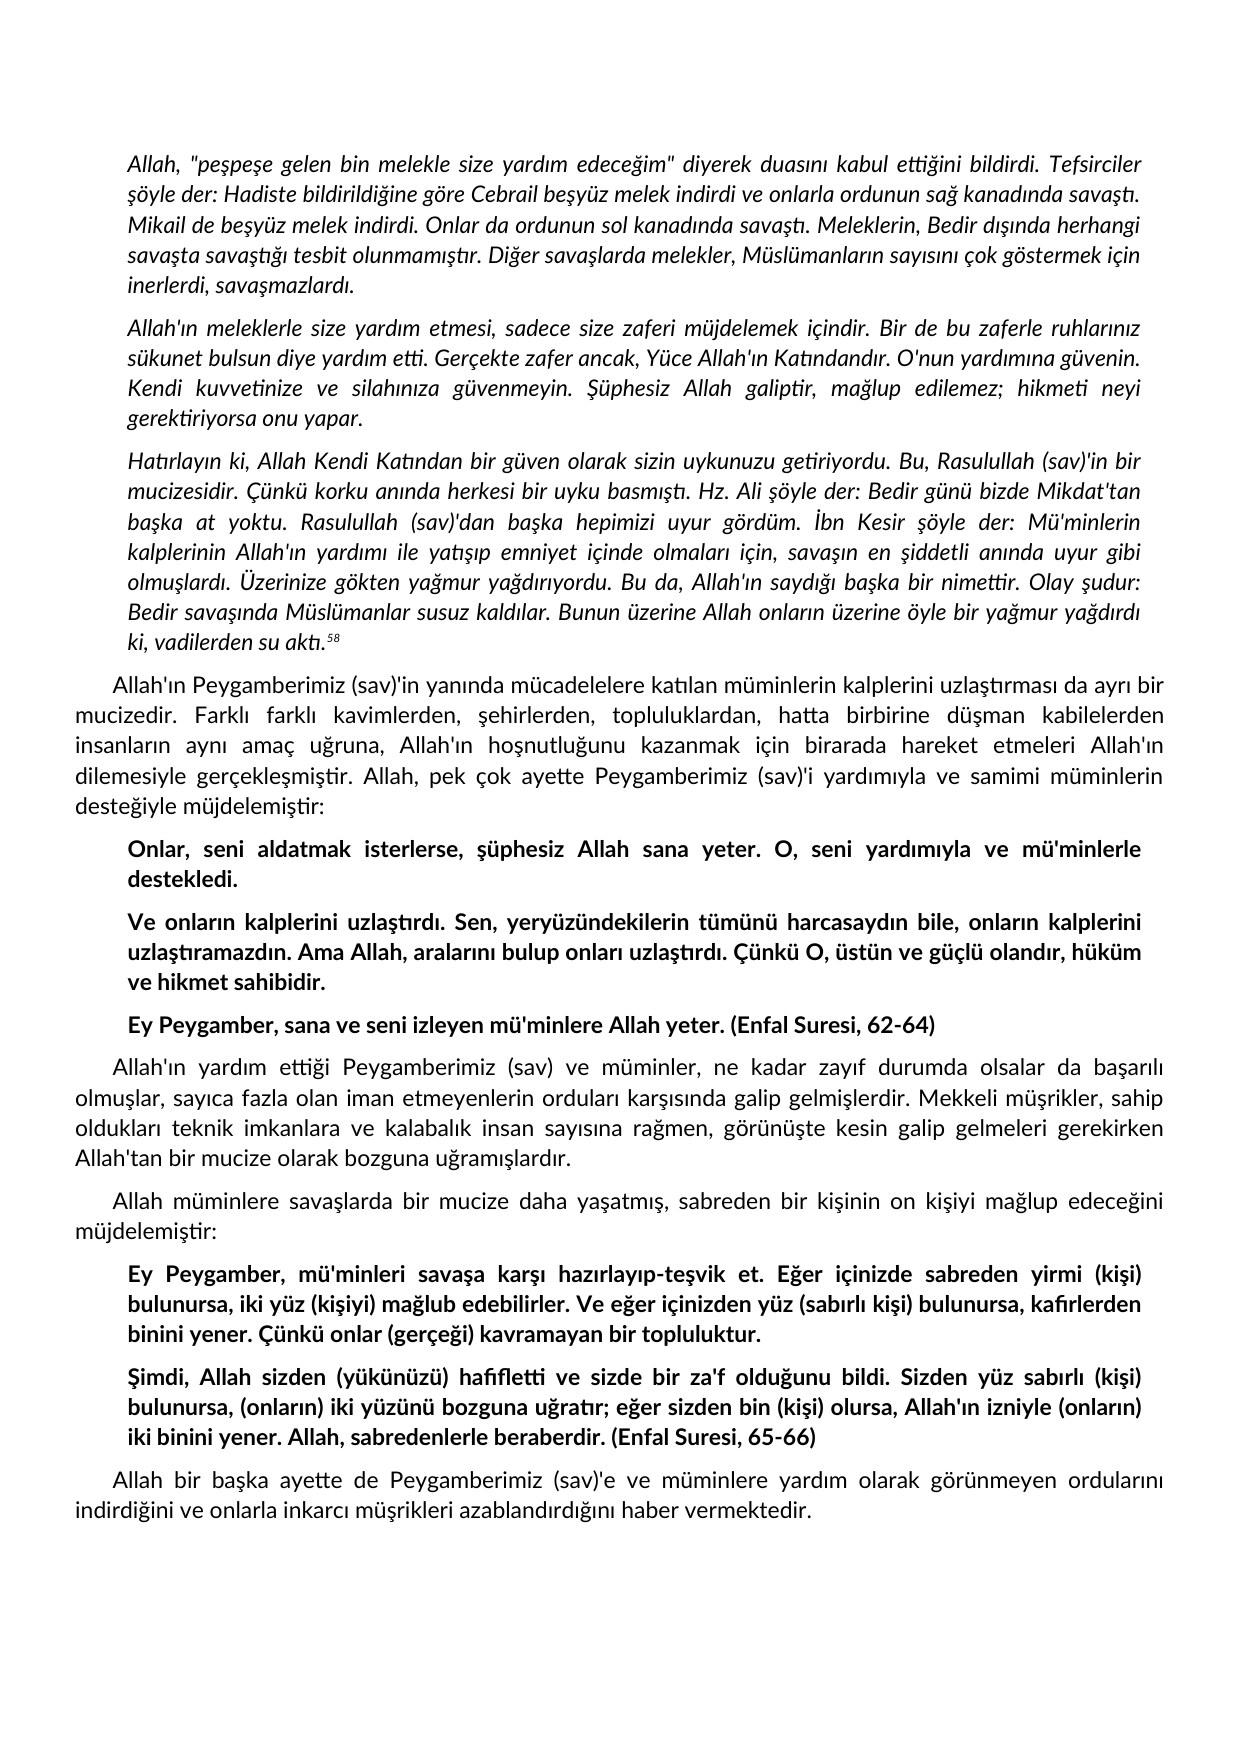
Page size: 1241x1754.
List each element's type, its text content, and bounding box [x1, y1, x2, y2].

text Ve onların kalplerini uzlaştırdı. Sen, yeryüzündekilerin tümünü harcasaydın bile, onların kalplerini uzlaştıramazdın. Ama Allah, aralarını bulup onları uzlaştırdı. Çünkü O, üstün ve güçlü olandır, hüküm ve hikmet sahibidir. [127, 907, 1143, 995]
text Ey Peygamber, sana ve seni izleyen mü'minlere Allah yeter. (Enfal Suresi, 62-64) [127, 1010, 1143, 1038]
text Onlar, seni aldatmak isterlerse, şüphesiz Allah sana yeter. O, seni yardımıyla ve mü'minlerle destekledi. [127, 834, 1143, 892]
text Allah'ın Peygamberimiz (sav)'in yanında mücadelelere katılan müminlerin kalplerini uzlaştırması da ayrı bir mucizedir. Farklı farklı kavimlerden, şehirlerden, topluluklardan, hatta birbirine düşman kabilelerden insanların aynı amaç uğruna, Allah'ın hoşnutluğunu kazanmak için birarada hareket etmeleri Allah'ın dilemesiyle gerçekleşmiştir. Allah, pek çok ayette Peygamberimiz (sav)'i yardımıyla ve samimi müminlerin desteğiyle müjdelemiştir: [75, 671, 1165, 819]
text Allah'ın yardım ettiği Peygamberimiz (sav) ve müminler, ne kadar zayıf durumda olsalar da başarılı olmuşlar, sayıca fazla olan iman etmeyenlerin orduları karşısında galip gelmişlerdir. Mekkeli müşrikler, sahip oldukları teknik imkanlara ve kalabalık insan sayısına rağmen, görünüşte kesin galip gelmeleri gerekirken Allah'tan bir mucize olarak bozguna uğramışlardır. [75, 1053, 1165, 1171]
text Şimdi, Allah sizden (yükünüzü) hafifletti ve sizde bir za'f olduğunu bildi. Sizden yüz sabırlı (kişi) bulunursa, (onların) iki yüzünü bozguna uğratır; eğer sizden bin (kişi) olursa, Allah'ın izniyle (onların) iki binini yener. Allah, sabredenlerle beraberdir. (Enfal Suresi, 65-66) [127, 1362, 1143, 1450]
text Hatırlayın ki, Allah Kendi Katından bir güven olarak sizin uykunuzu getiriyordu. Bu, Rasulullah (sav)'in bir mucizesidir. Çünkü korku anında herkesi bir uyku basmıştı. Hz. Ali şöyle der: Bedir günü bizde Mikdat'tan başka at yoktu. Rasulullah (sav)'dan başka hepimizi uyur gördüm. İbn Kesir şöyle der: Mü'minlerin kalplerinin Allah'ın yardımı ile yatışıp emniyet içinde olmaları için, savaşın en şiddetli anında uyur gibi olmuşlardı. Üzerinize gökten yağmur yağdırıyordu. Bu da, Allah'ın saydığı başka bir nimettir. Olay şudur: Bedir savaşında Müslümanlar susuz kaldılar. Bunun üzerine Allah onların üzerine öyle bir yağmur yağdırdı ki, vadilerden su aktı.58 [127, 447, 1143, 656]
text Allah'ın meleklerle size yardım etmesi, sadece size zaferi müjdelemek içindir. Bir de bu zaferle ruhlarınız sükunet bulsun diye yardım etti. Gerçekte zafer ancak, Yüce Allah'ın Katındandır. O'nun yardımına güvenin. Kendi kuvvetinize ve silahınıza güvenmeyin. Şüphesiz Allah galiptir, mağlup edilemez; hikmeti neyi gerektiriyorsa onu yapar. [127, 313, 1143, 432]
text Ey Peygamber, mü'minleri savaşa karşı hazırlayıp-teşvik et. Eğer içinizde sabreden yirmi (kişi) bulunursa, iki yüz (kişiyi) mağlub edebilirler. Ve eğer içinizden yüz (sabırlı kişi) bulunursa, kafirlerden binini yener. Çünkü onlar (gerçeği) kavramayan bir topluluktur. [127, 1259, 1143, 1347]
text Allah, "peşpeşe gelen bin melekle size yardım edeceğim" diyerek duasını kabul ettiğini bildirdi. Tefsirciler şöyle der: Hadiste bildirildiğine göre Cebrail beşyüz melek indirdi ve onlarla ordunun sağ kanadında savaştı. Mikail de beşyüz melek indirdi. Onlar da ordunun sol kanadında savaştı. Meleklerin, Bedir dışında herhangi savaşta savaştığı tesbit olunmamıştır. Diğer savaşlarda melekler, Müslümanların sayısını çok göstermek için inerlerdi, savaşmazlardı. [127, 150, 1143, 298]
text Allah müminlere savaşlarda bir mucize daha yaşatmış, sabreden bir kişinin on kişiyi mağlup edeceğini müjdelemiştir: [75, 1186, 1165, 1244]
text Allah bir başka ayette de Peygamberimiz (sav)'e ve müminlere yardım olarak görünmeyen ordularını indirdiğini ve onlarla inkarcı müşrikleri azablandırdığını haber vermektedir. [75, 1466, 1165, 1523]
